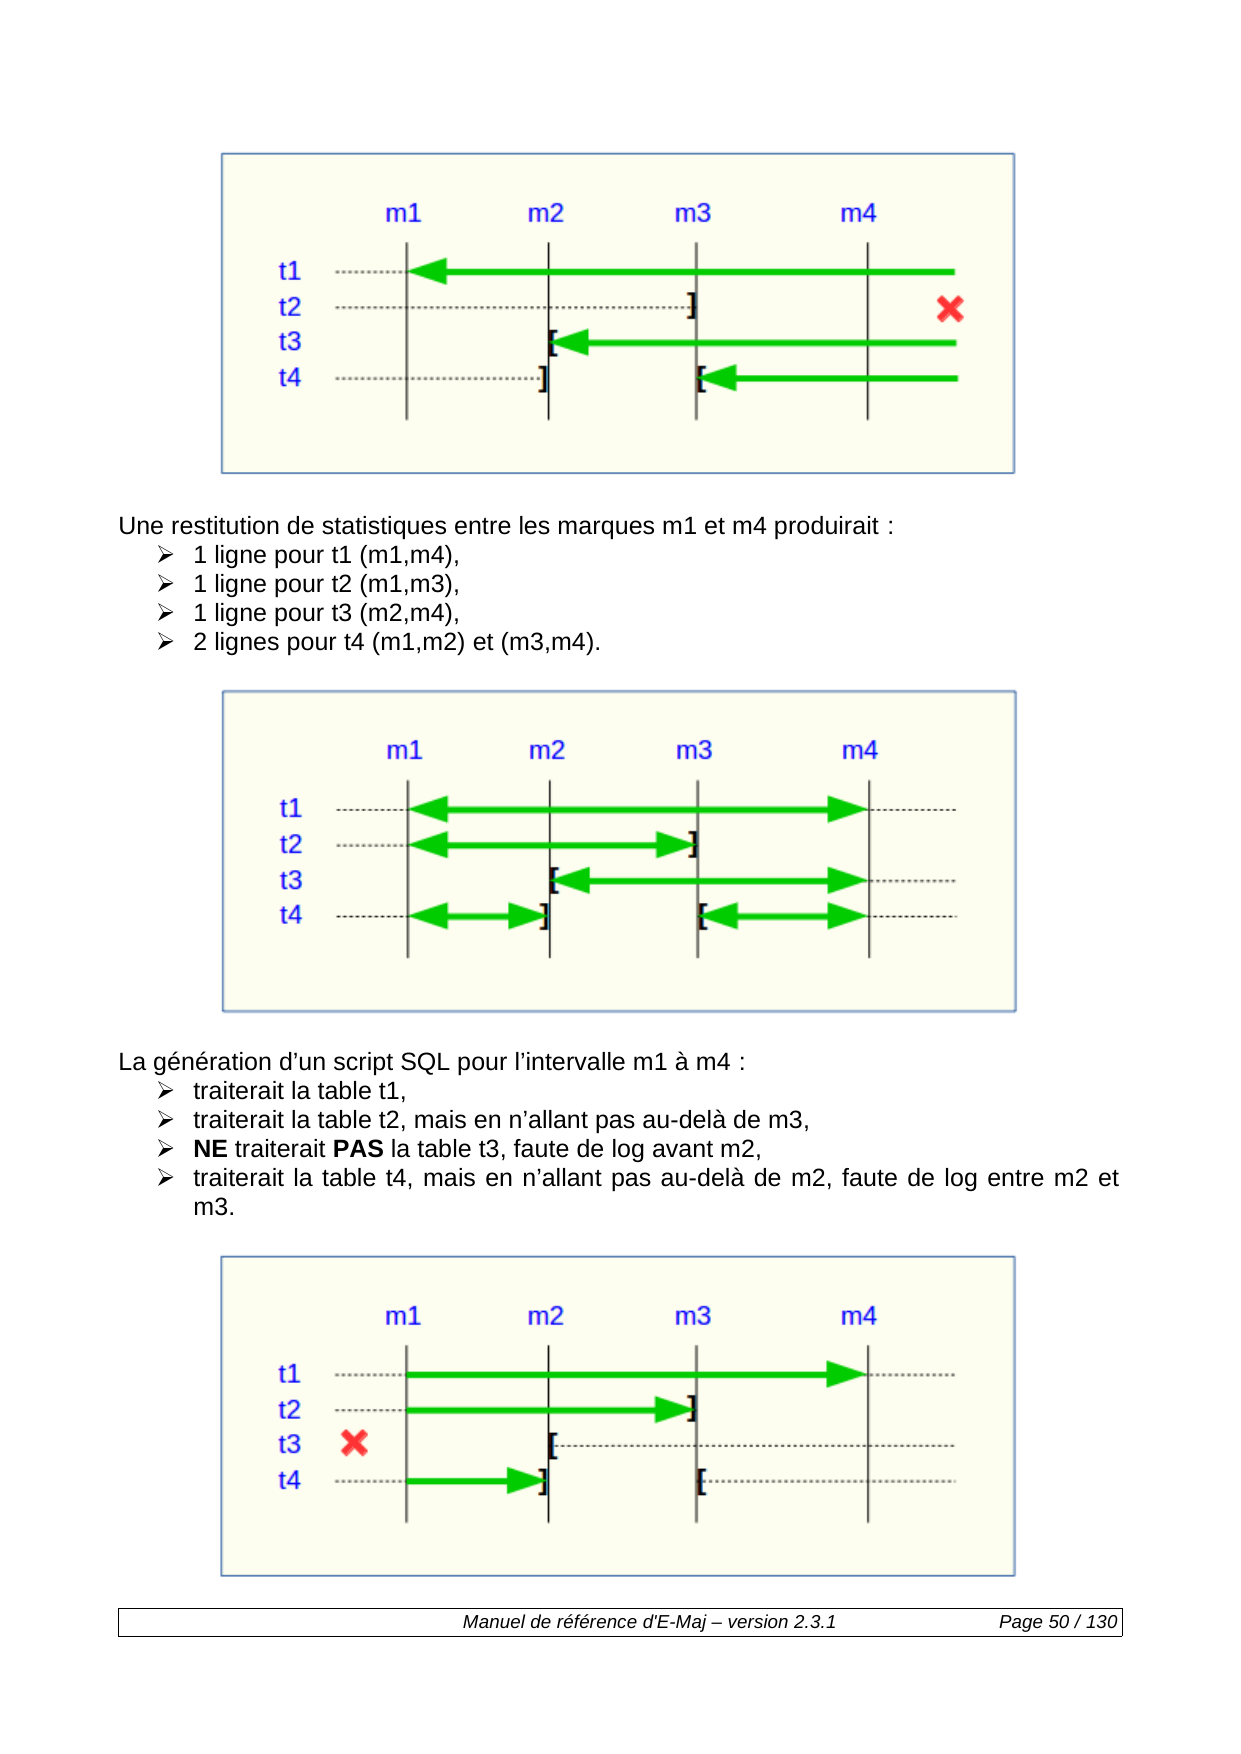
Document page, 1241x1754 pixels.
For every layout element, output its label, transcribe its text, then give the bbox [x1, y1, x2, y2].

list 1 ligne pour t3 (m2,m4), [156, 598, 1122, 627]
list traiterait la table t2, mais en n’allant pas au-delà de m3, [156, 1105, 1122, 1134]
list NE traiterait PAS la table t3, faute de log avant m2, [156, 1134, 1122, 1163]
text La génération d’un script SQL pour l’intervalle m1 à m4 : [118, 1047, 1122, 1076]
text Une restitution de statistiques entre les marques m1 et m4 produirait : [118, 511, 1122, 540]
picture [217, 1250, 1024, 1580]
list 2 lignes pour t4 (m1,m2) et (m3,m4). [156, 627, 1122, 656]
picture [215, 147, 1025, 482]
list traiterait la table t4, mais en n’allant pas au-delà de m2, faute de log entre m2 et m3. [156, 1163, 1122, 1221]
list 1 ligne pour t2 (m1,m3), [156, 569, 1122, 598]
list 1 ligne pour t1 (m1,m4), [156, 540, 1122, 569]
list traiterait la table t1, [156, 1076, 1122, 1105]
picture [216, 685, 1024, 1018]
